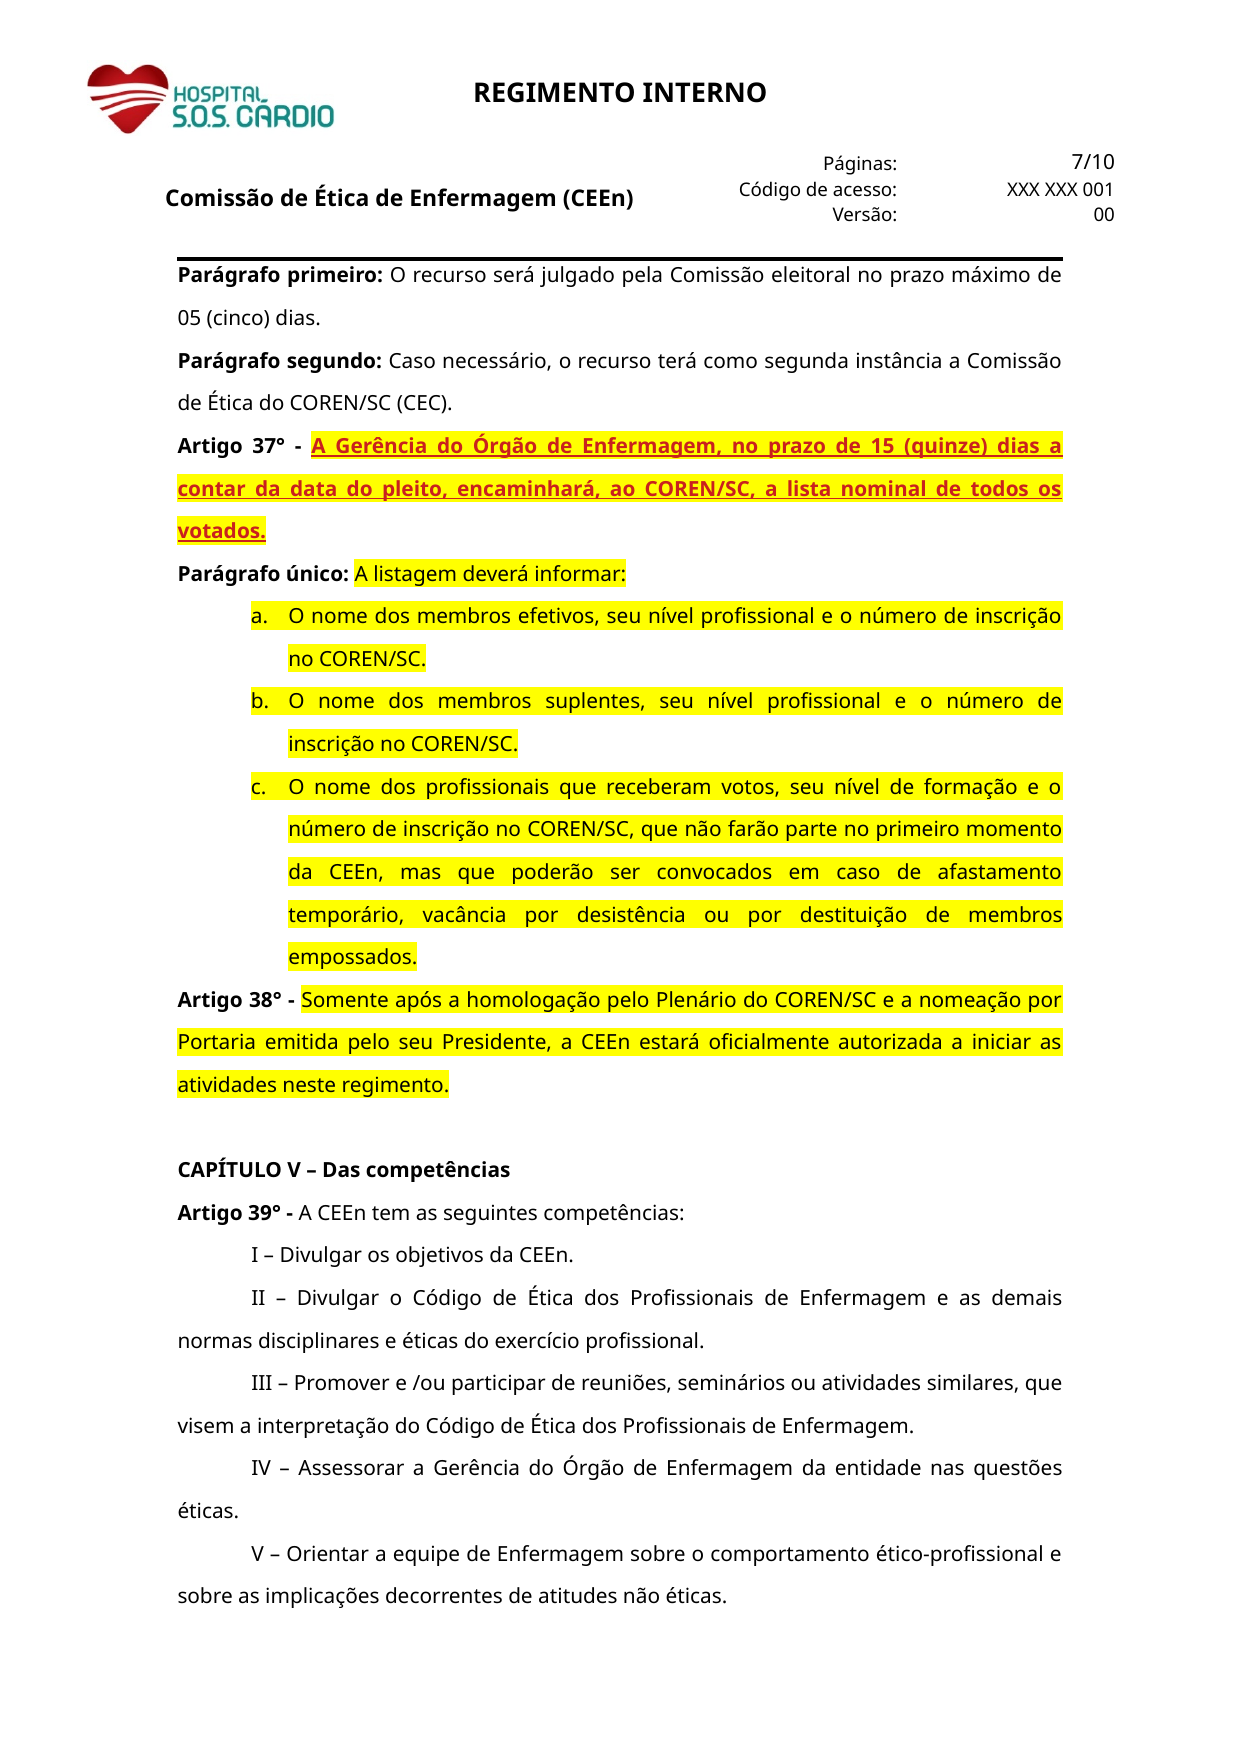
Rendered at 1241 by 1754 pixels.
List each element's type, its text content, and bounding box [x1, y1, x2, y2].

text I – Divulgar os objetivos da CEEn. [177, 1241, 1063, 1269]
text II – Divulgar o Código de Ética dos Profissionais de Enfermagem e as demais normas disciplinares e éticas do exercício profissional. [177, 1283, 1063, 1354]
text III – Promover e /ou participar de reuniões, seminários ou atividades similares, que visem a interpretação do Código de Ética dos Profissionais de Enfermagem. [177, 1368, 1063, 1439]
text V – Orientar a equipe de Enfermagem sobre o comportamento ético-profissional e sobre as implicações decorrentes de atitudes não éticas. [177, 1539, 1063, 1610]
text CAPÍTULO V – Das competências [177, 1155, 1063, 1184]
list O nome dos profissionais que receberam votos, seu nível de formação e o número de inscrição no COREN/SC, que não farão parte no primeiro momento da CEEn, mas que poderão ser convocados em caso de afastamento temporário, vacância por desistência ou por destituição de membros empossados. [251, 772, 1063, 971]
text Parágrafo único: A listagem deverá informar: [177, 559, 1063, 587]
list O nome dos membros suplentes, seu nível profissional e o número de inscrição no COREN/SC. [251, 687, 1063, 758]
text Artigo 37° - A Gerência do Órgão de Enfermagem, no prazo de 15 (quinze) dias a contar da data do pleito, encaminhará, ao COREN/SC, a lista nominal de todos os votados. [177, 431, 1063, 545]
text Artigo 38° - Somente após a homologação pelo Plenário do COREN/SC e a nomeação por Portaria emitida pelo seu Presidente, a CEEn estará oficialmente autorizada a iniciar as atividades neste regimento. [177, 985, 1063, 1098]
text IV – Assessorar a Gerência do Órgão de Enfermagem da entidade nas questões éticas. [177, 1453, 1063, 1524]
text Parágrafo primeiro: O recurso será julgado pela Comissão eleitoral no prazo máximo de 05 (cinco) dias. [177, 261, 1063, 332]
list O nome dos membros efetivos, seu nível profissional e o número de inscrição no COREN/SC. [251, 601, 1063, 672]
text Artigo 39° - A CEEn tem as seguintes competências: [177, 1198, 1063, 1226]
text Parágrafo segundo: Caso necessário, o recurso terá como segunda instância a Comissão de Ética do COREN/SC (CEC). [177, 346, 1063, 417]
